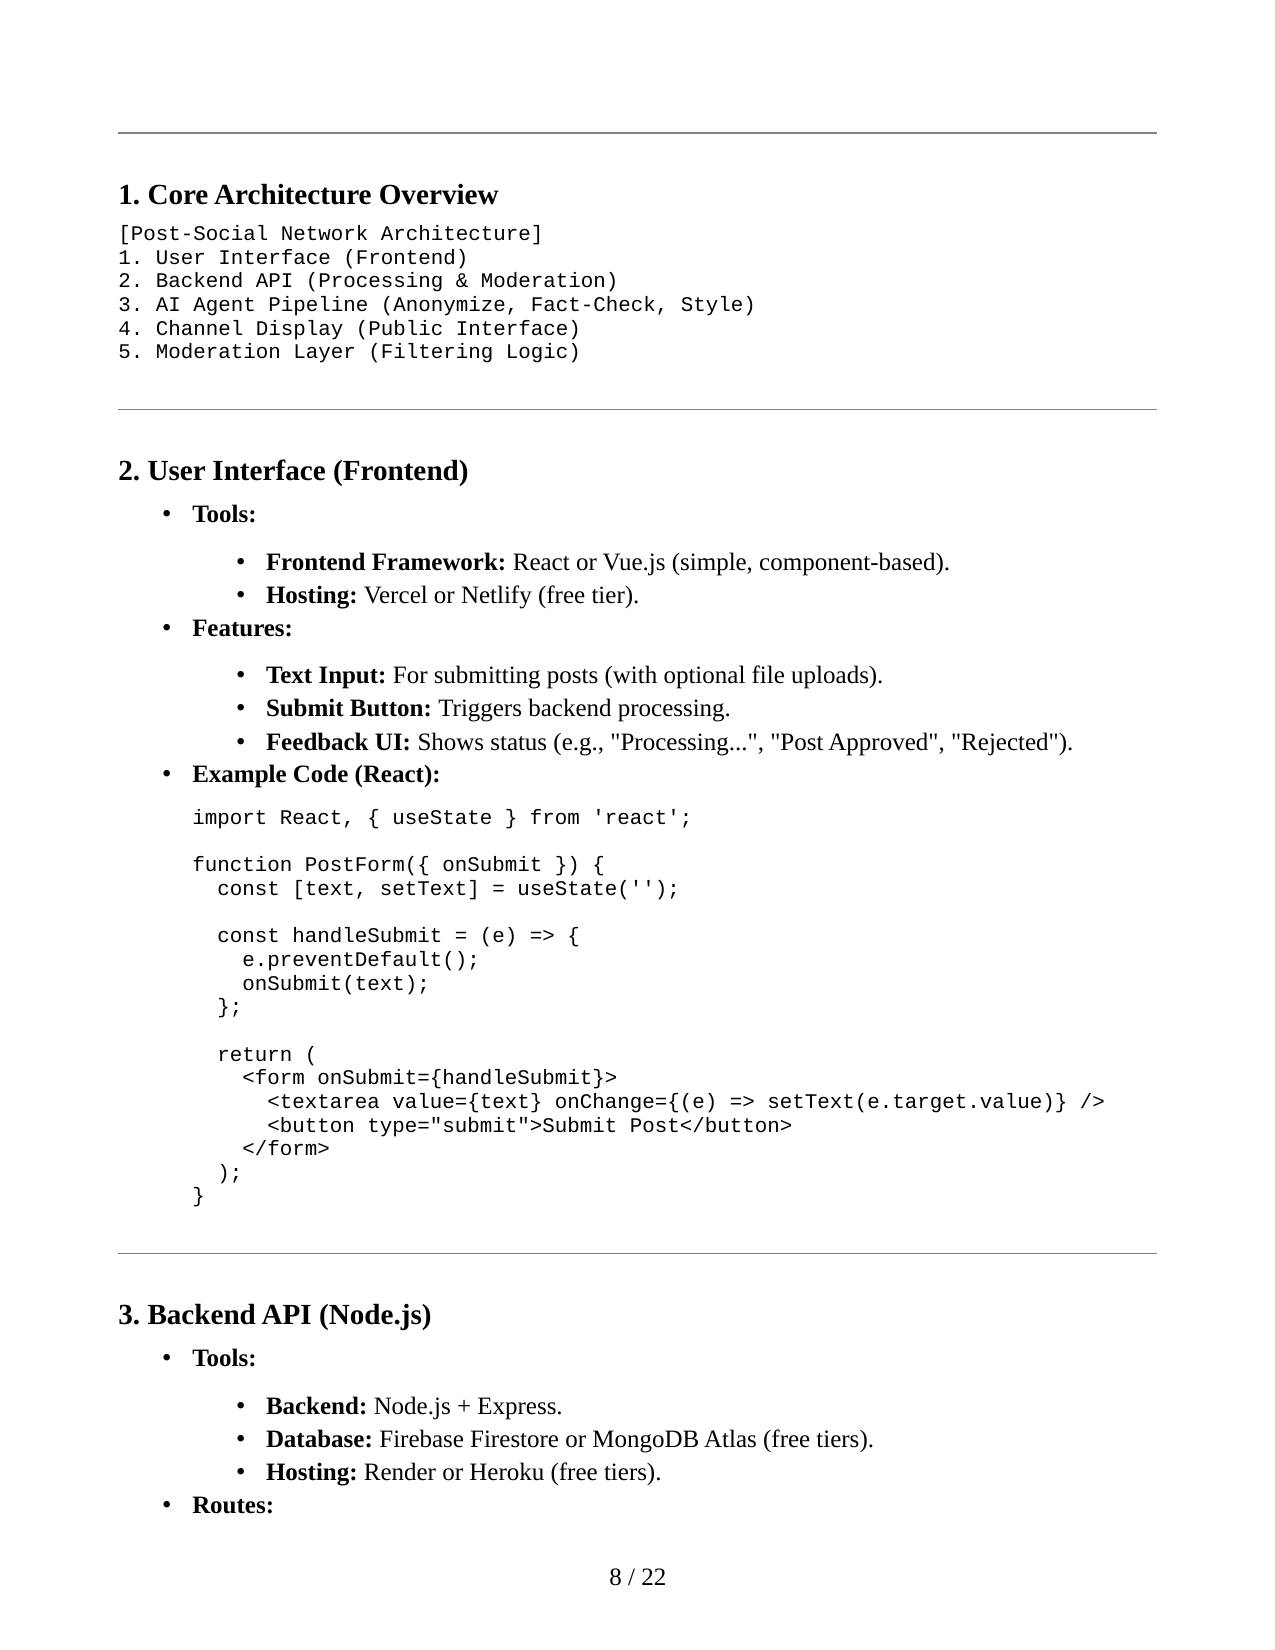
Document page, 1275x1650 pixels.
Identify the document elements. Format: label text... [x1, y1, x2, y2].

list Hosting: Render or Heroku (free tiers). [236, 1457, 1157, 1486]
list Submit Button: Triggers backend processing. [236, 693, 1157, 722]
list <form onSubmit={handleSubmit}> [162, 1067, 1157, 1091]
subtitle 2. User Interface (Frontend) [118, 453, 1157, 487]
list Frontend Framework: React or Vue.js (simple, component-based). [236, 547, 1157, 576]
text 2. Backend API (Processing & Moderation) [118, 270, 1157, 294]
list Routes: [162, 1490, 1157, 1519]
subtitle 1. Core Architecture Overview [118, 177, 1157, 211]
list </form> [162, 1138, 1157, 1162]
list Example Code (React): [162, 759, 1157, 788]
list Hosting: Vercel or Netlify (free tier). [236, 580, 1157, 609]
text 4. Channel Display (Public Interface) [118, 318, 1157, 341]
list Feedback UI: Shows status (e.g., "Processing...", "Post Approved", "Rejected"). [236, 727, 1157, 755]
list } [162, 1186, 1157, 1209]
list const [text, setText] = useState(''); [162, 878, 1157, 902]
list <textarea value={text} onChange={(e) => setText(e.target.value)} /> [162, 1091, 1157, 1114]
list Text Input: For submitting posts (with optional file uploads). [236, 661, 1157, 689]
list ); [162, 1162, 1157, 1186]
text 5. Moderation Layer (Filtering Logic) [118, 341, 1157, 365]
list Features: [162, 613, 1157, 642]
list Tools: [162, 1343, 1157, 1372]
list Backend: Node.js + Express. [236, 1391, 1157, 1420]
text 3. AI Agent Pipeline (Anonymize, Fact-Check, Style) [118, 294, 1157, 318]
list function PostForm({ onSubmit }) { [162, 854, 1157, 878]
subtitle 3. Backend API (Node.js) [118, 1297, 1157, 1331]
text [Post-Social Network Architecture] [118, 223, 1157, 247]
list <button type="submit">Submit Post</button> [162, 1114, 1157, 1138]
list Tools: [162, 499, 1157, 528]
list }; [162, 996, 1157, 1020]
list import React, { useState } from 'react'; [162, 807, 1157, 831]
list return ( [162, 1044, 1157, 1067]
text 1. User Interface (Frontend) [118, 247, 1157, 270]
list onSubmit(text); [162, 973, 1157, 996]
list const handleSubmit = (e) => { [162, 925, 1157, 949]
list e.preventDefault(); [162, 949, 1157, 973]
list Database: Firebase Firestore or MongoDB Atlas (free tiers). [236, 1424, 1157, 1453]
